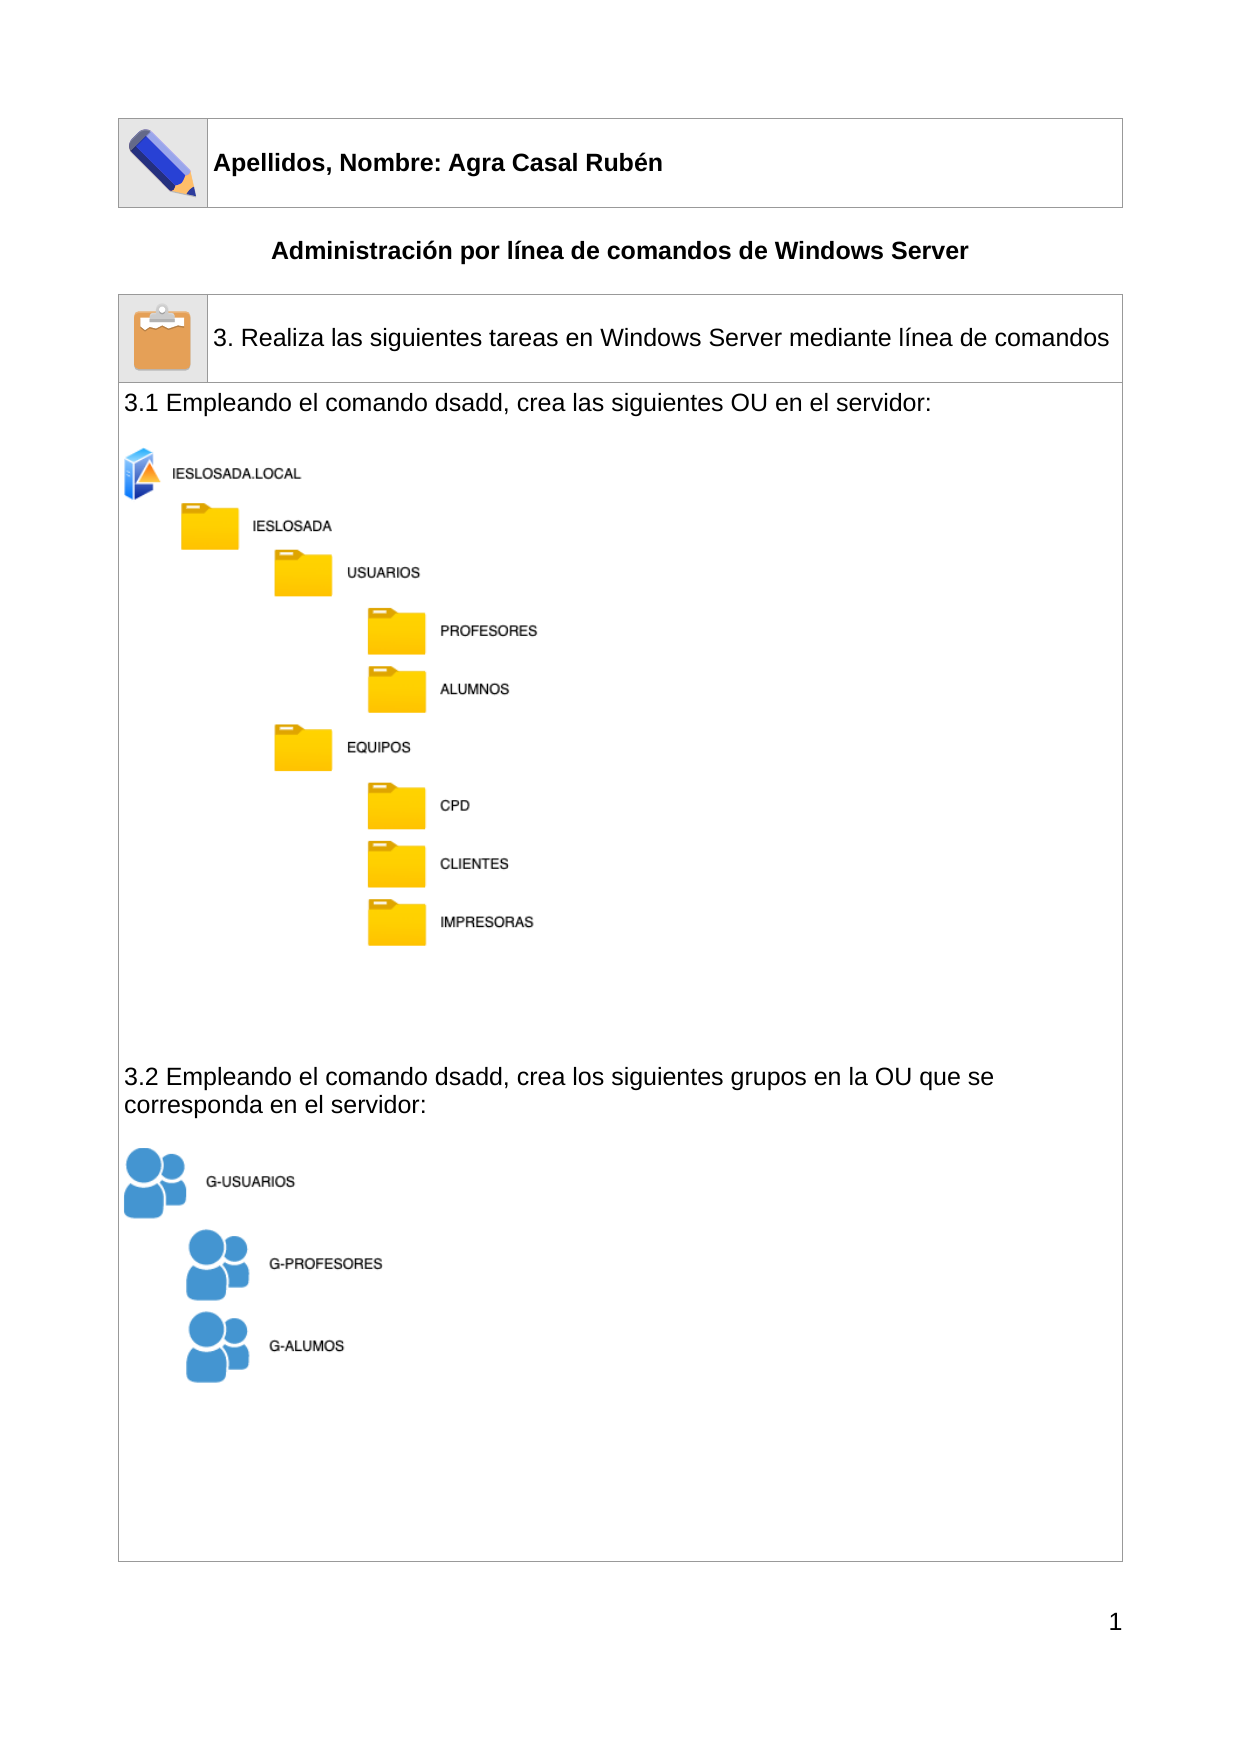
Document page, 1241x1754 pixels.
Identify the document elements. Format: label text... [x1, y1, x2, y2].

picture [123, 445, 557, 947]
table_header [119, 119, 207, 207]
text Administración por línea de comandos de Windows Server [118, 236, 1122, 265]
table_header Apellidos, Nombre: Agra Casal Rubén [208, 119, 1122, 207]
table_header 3. Realiza las siguientes tareas en Windows Server mediante línea de comandos [208, 295, 1122, 382]
picture [123, 1148, 397, 1384]
table_cell 3.1 Empleando el comando dsadd, crea las siguientes OU en el servidor: 3.2 Empleando el comando dsadd, crea los siguientes grupos en la OU que se corresponda en el servidor: [119, 383, 1122, 1561]
table_header [119, 295, 207, 382]
